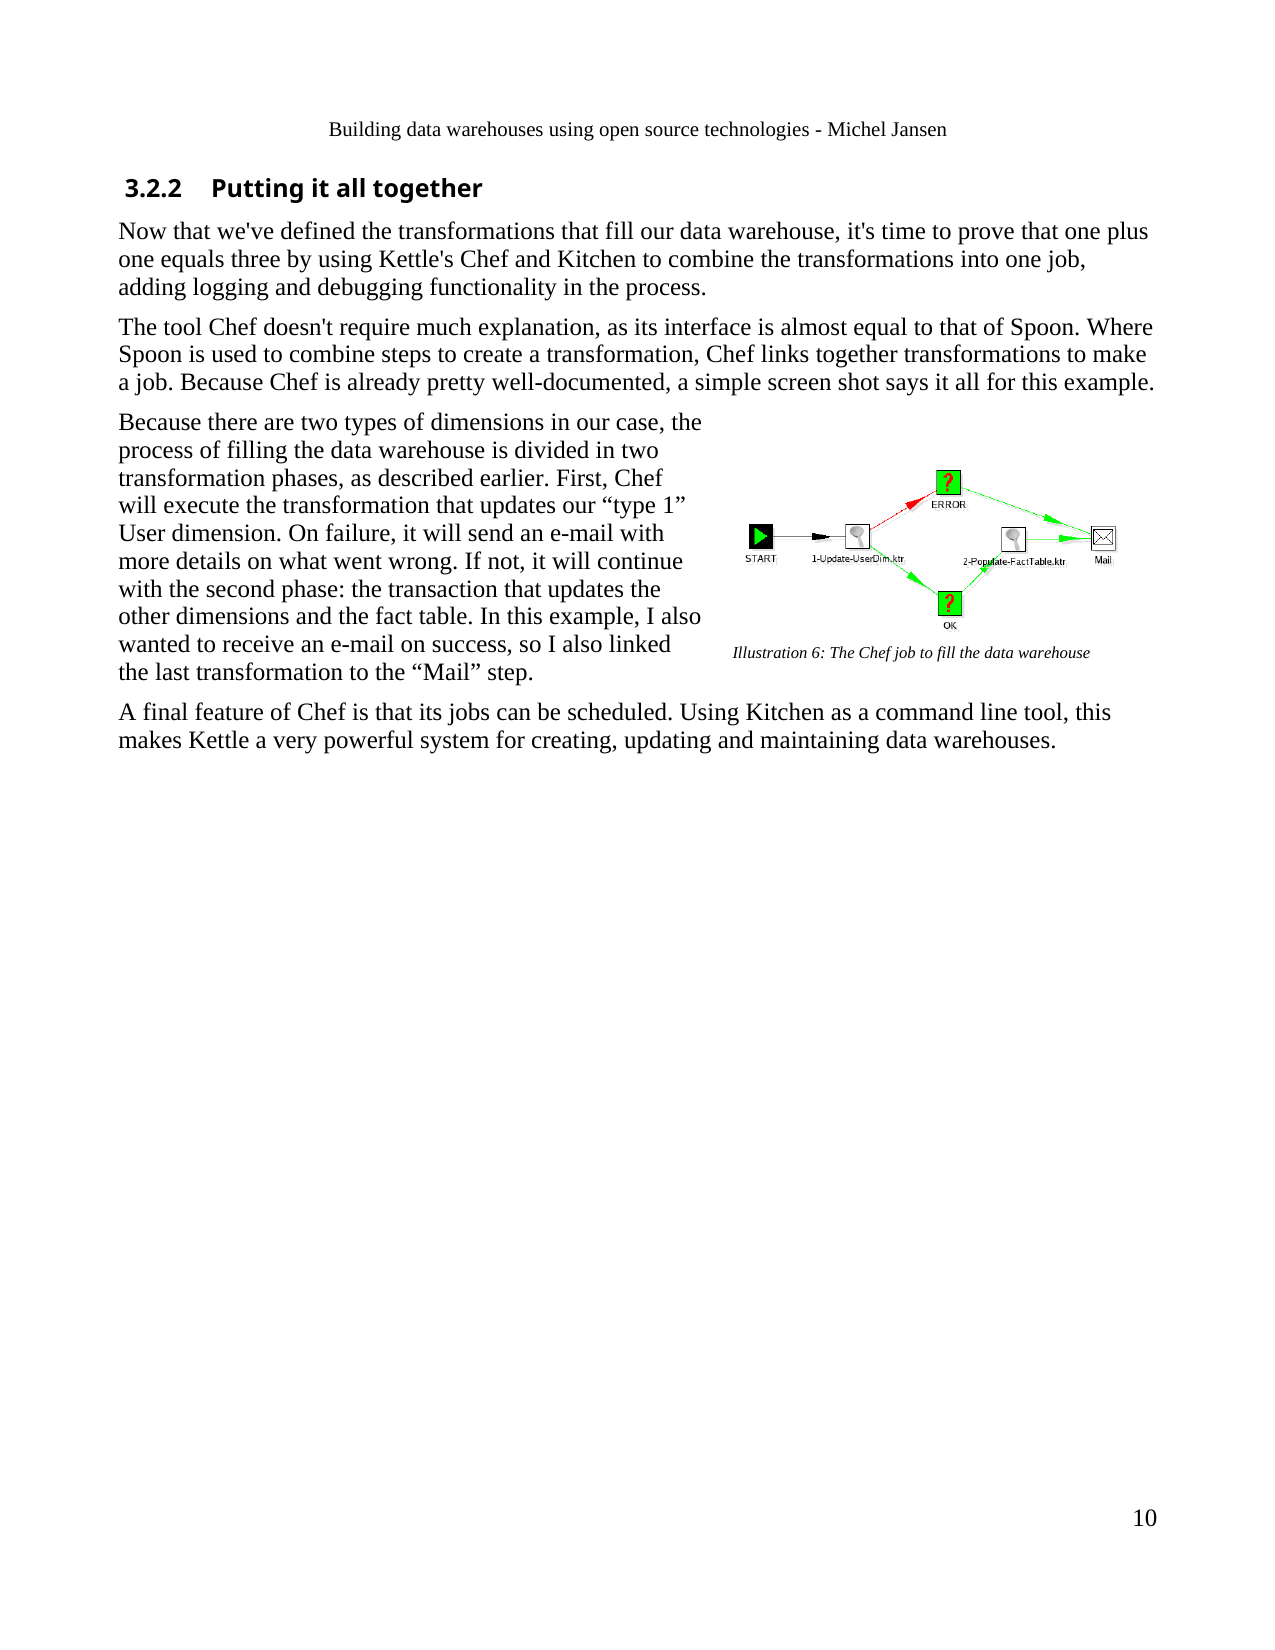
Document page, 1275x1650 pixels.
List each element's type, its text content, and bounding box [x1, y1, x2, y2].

text The tool Chef doesn't require much explanation, as its interface is almost equal to that of Spoon. Where Spoon is used to combine steps to create a transformation, Chef links together transformations to make a job. Because Chef is already pretty well-documented, a simple screen shot says it all for this example. [118, 313, 1157, 396]
picture [732, 451, 1128, 644]
text Because there are two types of dimensions in our case, the process of filling the data warehouse is divided in two transformation phases, as described earlier. First, Chef will execute the transformation that updates our “type 1” User dimension. On failure, it will send an e-mail with more details on what went wrong. If not, it will continue with the second phase: the transaction that updates the other dimensions and the fact table. In this example, I also wanted to receive an e-mail on success, so I also linked the last transformation to the “Mail” step. [118, 408, 1157, 686]
text A final feature of Chef is that its jobs can be scheduled. Using Kitchen as a command line tool, this makes Kettle a very powerful system for creating, updating and maintaining data warehouses. [118, 698, 1157, 753]
text Now that we've defined the transformations that fill our data warehouse, it's time to prove that one plus one equals three by using Kettle's Chef and Kitchen to combine the transformations into one job, adding logging and debugging functionality in the process. [118, 217, 1157, 300]
text Illustration 6: The Chef job to fill the data warehouse [732, 644, 1127, 662]
subtitle Putting it all together [118, 171, 1157, 205]
